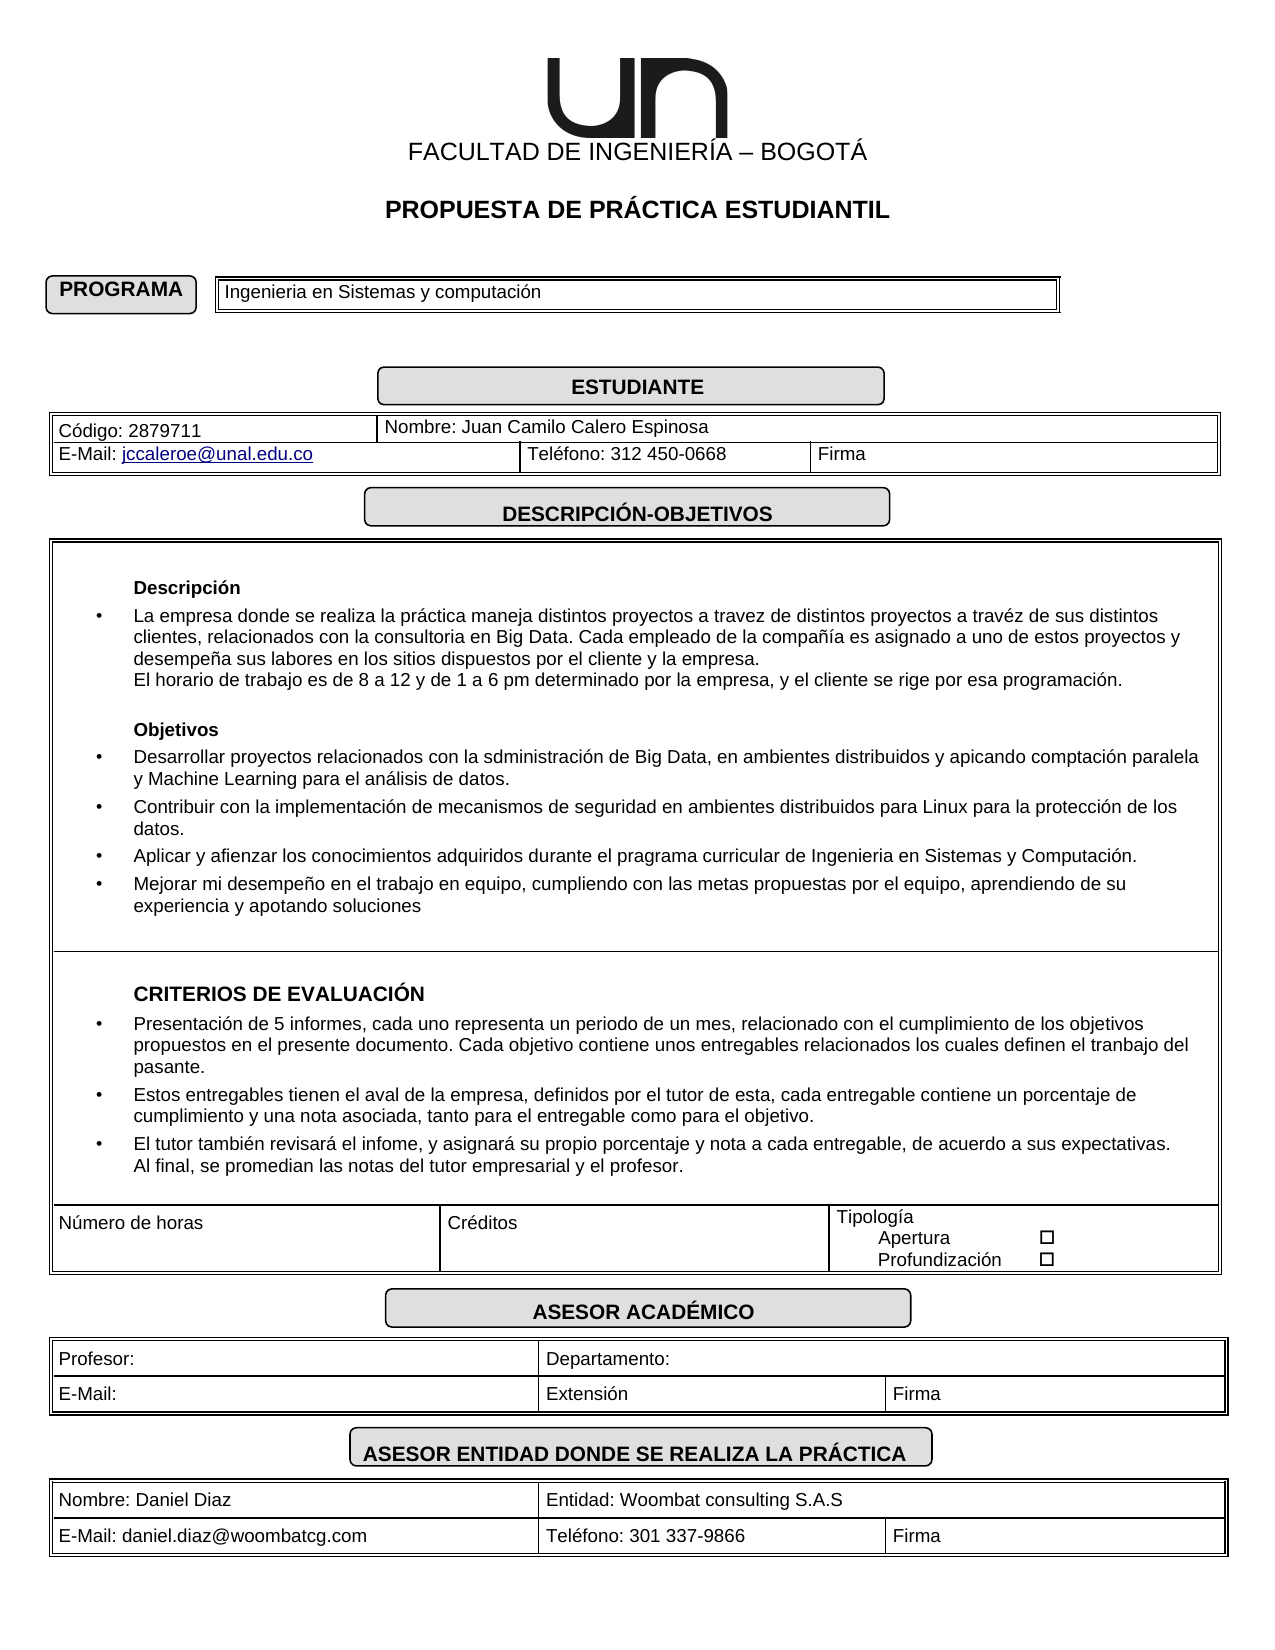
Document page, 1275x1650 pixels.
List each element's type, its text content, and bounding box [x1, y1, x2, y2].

table_cell Firma [886, 1519, 1224, 1553]
text PROGRAMA [196, 277, 215, 301]
text ESTUDIANTE [885, 375, 1216, 399]
table_cell Tipología Apertura  Profundización  [830, 1206, 1218, 1271]
table_header Profesor: [53, 1341, 538, 1375]
table_cell E-Mail: jccaleroe@unal.edu.co [53, 443, 519, 472]
text ASESOR ACADÉMICO [59, 1300, 385, 1324]
text ASESOR ENTIDAD DONDE SE REALIZA LA PRÁCTICA [930, 1441, 1216, 1466]
table_cell Extensión [539, 1377, 885, 1411]
table_cell Firma [886, 1377, 1224, 1411]
table_header Entidad: Woombat consulting S.A.S [539, 1483, 1224, 1517]
table_header Nombre: Juan Camilo Calero Espinosa [378, 416, 1217, 441]
table_header Ingenieria en Sistemas y computación [219, 281, 1056, 308]
table_cell Criterios DE Evaluación Presentación de 5 informes, cada uno representa un periodo de un mes, relacionado con el cumplimiento de los objetivos propuestos en el presente documento. Cada objetivo contiene unos entregables relacionados los cuales definen el tranbajo del pasante. Estos entregables tienen el aval de la empresa, definidos por el tutor de esta, cada entregable contiene un porcentaje de cumplimiento y una nota asociada, tanto para el entregable como para el objetivo. El tutor también revisará el infome, y asignará su propio porcentaje y nota a cada entregable, de acuerdo a sus expectativas. Al final, se promedian las notas del tutor empresarial y el profesor. [53, 952, 1218, 1204]
picture [547, 58, 728, 138]
table_cell Teléfono: 312 450-0668 [521, 443, 810, 472]
table_cell Número de horas [53, 1205, 439, 1271]
subtitle PROPUESTA DE PRÁCTICA ESTUDIANTIL [59, 195, 1216, 223]
table_header Código: 2879711 [53, 416, 376, 441]
subtitle FACULTAD DE INGENIERÍA – BOGOTÁ [59, 137, 1216, 166]
table_header Descripción La empresa donde se realiza la práctica maneja distintos proyectos a travez de distintos proyectos a travéz de sus distintos clientes, relacionados con la consultoria en Big Data. Cada empleado de la compañía es asignado a uno de estos proyectos y desempeña sus labores en los sitios dispuestos por el cliente y la empresa. El horario de trabajo es de 8 a 12 y de 1 a 6 pm determinado por la empresa, y el cliente se rige por esa programación. Objetivos Desarrollar proyectos relacionados con la sdministración de Big Data, en ambientes distribuidos y apicando comptación paralela y Machine Learning para el análisis de datos. Contribuir con la implementación de mecanismos de seguridad en ambientes distribuidos para Linux para la protección de los datos. Aplicar y afienzar los conocimientos adquiridos durante el pragrama curricular de Ingenieria en Sistemas y Computación. Mejorar mi desempeño en el trabajo en equipo, cumpliendo con las metas propuestas por el equipo, aprendiendo de su experiencia y apotando soluciones [53, 543, 1218, 951]
text ASESOR ACADÉMICO [911, 1300, 1216, 1324]
table_cell E-Mail: [53, 1376, 538, 1411]
text ESTUDIANTE [59, 375, 377, 399]
table_cell Firma [811, 443, 1217, 472]
table_header Nombre: Daniel Diaz [53, 1483, 538, 1517]
table_cell Teléfono: 301 337-9866 [539, 1519, 885, 1553]
text DESCRIPCIÓN-OBJETIVOS [889, 501, 1216, 525]
table_cell E-Mail: daniel.diaz@woombatcg.com [53, 1518, 538, 1553]
text DESCRIPCIÓN-OBJETIVOS [59, 501, 365, 525]
text ASESOR ENTIDAD DONDE SE REALIZA LA PRÁCTICA [59, 1441, 352, 1466]
table_header Departamento: [539, 1341, 1224, 1375]
table_cell Créditos [441, 1206, 828, 1271]
text PROGRAMA [1060, 277, 1216, 301]
